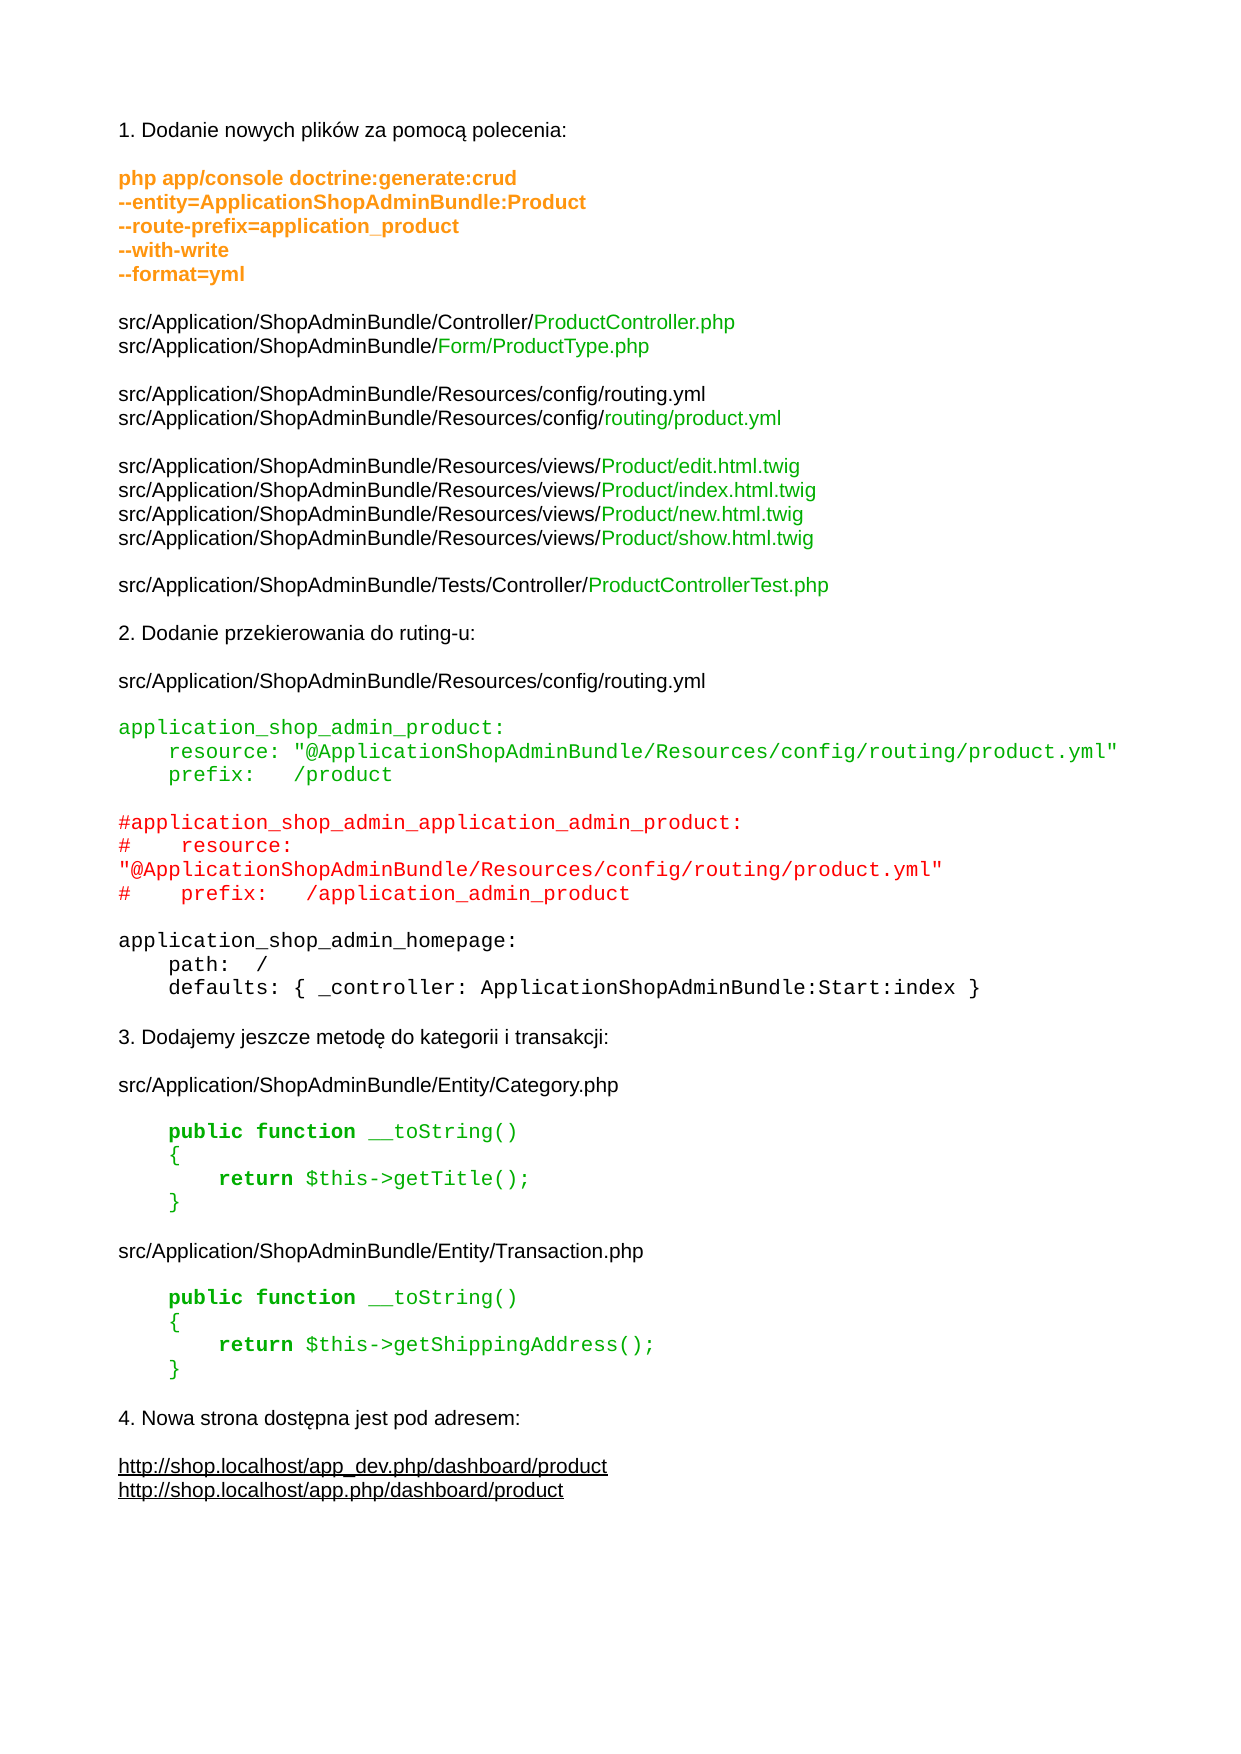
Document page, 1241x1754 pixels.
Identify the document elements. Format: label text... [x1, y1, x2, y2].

text src/Application/ShopAdminBundle/Tests/Controller/ProductControllerTest.php [118, 573, 1122, 597]
text return $this->getTitle(); [118, 1168, 1122, 1192]
text src/Application/ShopAdminBundle/Resources/views/Product/edit.html.twig [118, 453, 1122, 477]
text # prefix: /application_admin_product [118, 883, 1122, 906]
text public function __toString() [118, 1121, 1122, 1144]
text src/Application/ShopAdminBundle/Controller/ProductController.php [118, 310, 1122, 334]
text src/Application/ShopAdminBundle/Form/ProductType.php [118, 334, 1122, 358]
text public function __toString() [118, 1287, 1122, 1311]
text --entity=ApplicationShopAdminBundle:Product [118, 190, 1122, 214]
text --with-write [118, 238, 1122, 262]
text } [118, 1192, 1122, 1215]
text src/Application/ShopAdminBundle/Resources/config/routing/product.yml [118, 406, 1122, 429]
list 4. Nowa strona dostępna jest pod adresem: [118, 1406, 1122, 1429]
text src/Application/ShopAdminBundle/Resources/config/routing.yml [118, 382, 1122, 406]
text application_shop_admin_homepage: [118, 930, 1122, 953]
text } [118, 1358, 1122, 1382]
text src/Application/ShopAdminBundle/Resources/views/Product/show.html.twig [118, 525, 1122, 549]
text { [118, 1311, 1122, 1334]
text prefix: /product [118, 764, 1122, 788]
text src/Application/ShopAdminBundle/Resources/views/Product/index.html.twig [118, 477, 1122, 501]
text --route-prefix=application_product [118, 214, 1122, 238]
text { [118, 1144, 1122, 1168]
text http://shop.localhost/app_dev.php/dashboard/product [118, 1453, 1122, 1477]
text src/Application/ShopAdminBundle/Resources/views/Product/new.html.twig [118, 501, 1122, 525]
text php app/console doctrine:generate:crud [118, 166, 1122, 190]
text src/Application/ShopAdminBundle/Resources/config/routing.yml [118, 669, 1122, 693]
text src/Application/ShopAdminBundle/Entity/Transaction.php [118, 1239, 1122, 1263]
text --format=yml [118, 262, 1122, 286]
text application_shop_admin_product: [118, 717, 1122, 741]
text 3. Dodajemy jeszcze metodę do kategorii i transakcji: [118, 1025, 1122, 1049]
text return $this->getShippingAddress(); [118, 1334, 1122, 1358]
text #application_shop_admin_application_admin_product: [118, 812, 1122, 835]
text 1. Dodanie nowych plików za pomocą polecenia: [118, 118, 1122, 142]
text 2. Dodanie przekierowania do ruting-u: [118, 621, 1122, 645]
text # resource: "@ApplicationShopAdminBundle/Resources/config/routing/product.yml" [118, 835, 1122, 883]
text path: / [118, 953, 1122, 977]
text src/Application/ShopAdminBundle/Entity/Category.php [118, 1073, 1122, 1097]
text http://shop.localhost/app.php/dashboard/product [118, 1477, 1122, 1501]
text defaults: { _controller: ApplicationShopAdminBundle:Start:index } [118, 977, 1122, 1001]
text resource: "@ApplicationShopAdminBundle/Resources/config/routing/product.yml" [118, 741, 1122, 764]
